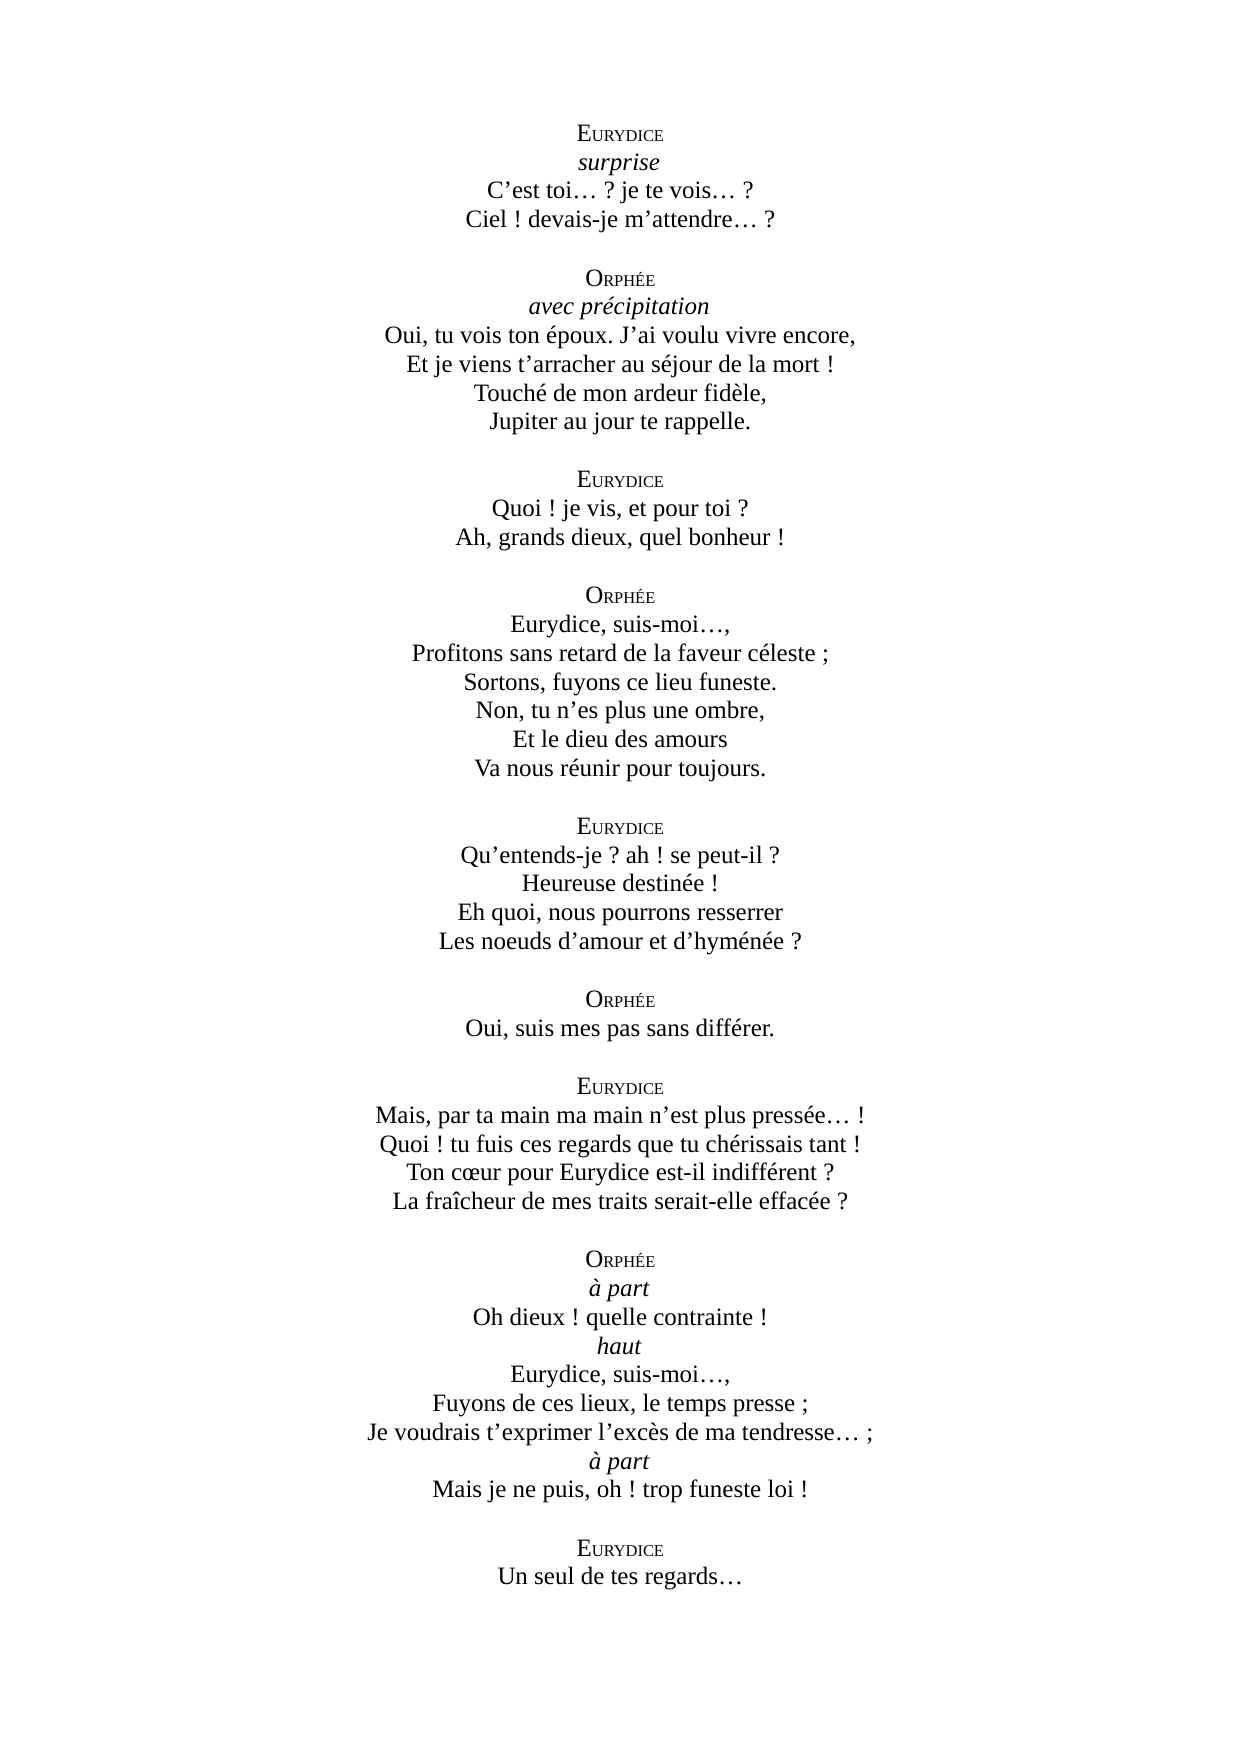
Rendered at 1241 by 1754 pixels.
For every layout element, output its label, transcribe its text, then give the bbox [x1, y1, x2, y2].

text Orphée [118, 984, 1122, 1013]
text Quoi ! tu fuis ces regards que tu chérissais tant ! [118, 1129, 1122, 1157]
text Oui, suis mes pas sans différer. [118, 1013, 1122, 1042]
text Les noeuds d’amour et d’hyménée ? [118, 926, 1122, 955]
text Eurydice [118, 1533, 1122, 1561]
text Mais, par ta main ma main n’est plus pressée… ! [118, 1100, 1122, 1129]
text Eh quoi, nous pourrons resserrer [118, 897, 1122, 926]
text Orphée [118, 263, 1122, 291]
text Heureuse destinée ! [118, 868, 1122, 897]
text Orphée [118, 1244, 1122, 1273]
text Eurydice, suis-moi…, [118, 1359, 1122, 1388]
text Ton cœur pour Eurydice est-il indifférent ? [118, 1157, 1122, 1186]
text C’est toi… ? je te vois… ? [118, 176, 1122, 204]
text Un seul de tes regards… [118, 1561, 1122, 1590]
text Eurydice [118, 464, 1122, 493]
text Oh dieux ! quelle contrainte ! [118, 1302, 1122, 1331]
text Oui, tu vois ton époux. J’ai voulu vivre encore, [118, 320, 1122, 349]
text La fraîcheur de mes traits serait-elle effacée ? [118, 1186, 1122, 1215]
text Orphée [118, 580, 1122, 609]
text Non, tu n’es plus une ombre, [118, 695, 1122, 724]
text Eurydice [118, 1071, 1122, 1100]
text Profitons sans retard de la faveur céleste ; [118, 638, 1122, 667]
text Eurydice [118, 118, 1122, 147]
text Sortons, fuyons ce lieu funeste. [118, 667, 1122, 695]
text Quoi ! je vis, et pour toi ? [118, 493, 1122, 522]
text Va nous réunir pour toujours. [118, 753, 1122, 782]
text haut [118, 1331, 1122, 1359]
text Jupiter au jour te rappelle. [118, 406, 1122, 435]
text Eurydice [118, 811, 1122, 840]
text Touché de mon ardeur fidèle, [118, 378, 1122, 406]
text Mais je ne puis, oh ! trop funeste loi ! [118, 1474, 1122, 1503]
text Fuyons de ces lieux, le temps presse ; [118, 1388, 1122, 1417]
text Qu’entends-je ? ah ! se peut-il ? [118, 840, 1122, 868]
text Et le dieu des amours [118, 724, 1122, 753]
text Ah, grands dieux, quel bonheur ! [118, 522, 1122, 551]
text Ciel ! devais-je m’attendre… ? [118, 204, 1122, 233]
text Je voudrais t’exprimer l’excès de ma tendresse… ; [118, 1417, 1122, 1446]
text surprise [118, 147, 1122, 176]
text Eurydice, suis-moi…, [118, 609, 1122, 638]
text à part [118, 1273, 1122, 1302]
text à part [118, 1446, 1122, 1474]
text Et je viens t’arracher au séjour de la mort ! [118, 349, 1122, 378]
text avec précipitation [118, 291, 1122, 320]
